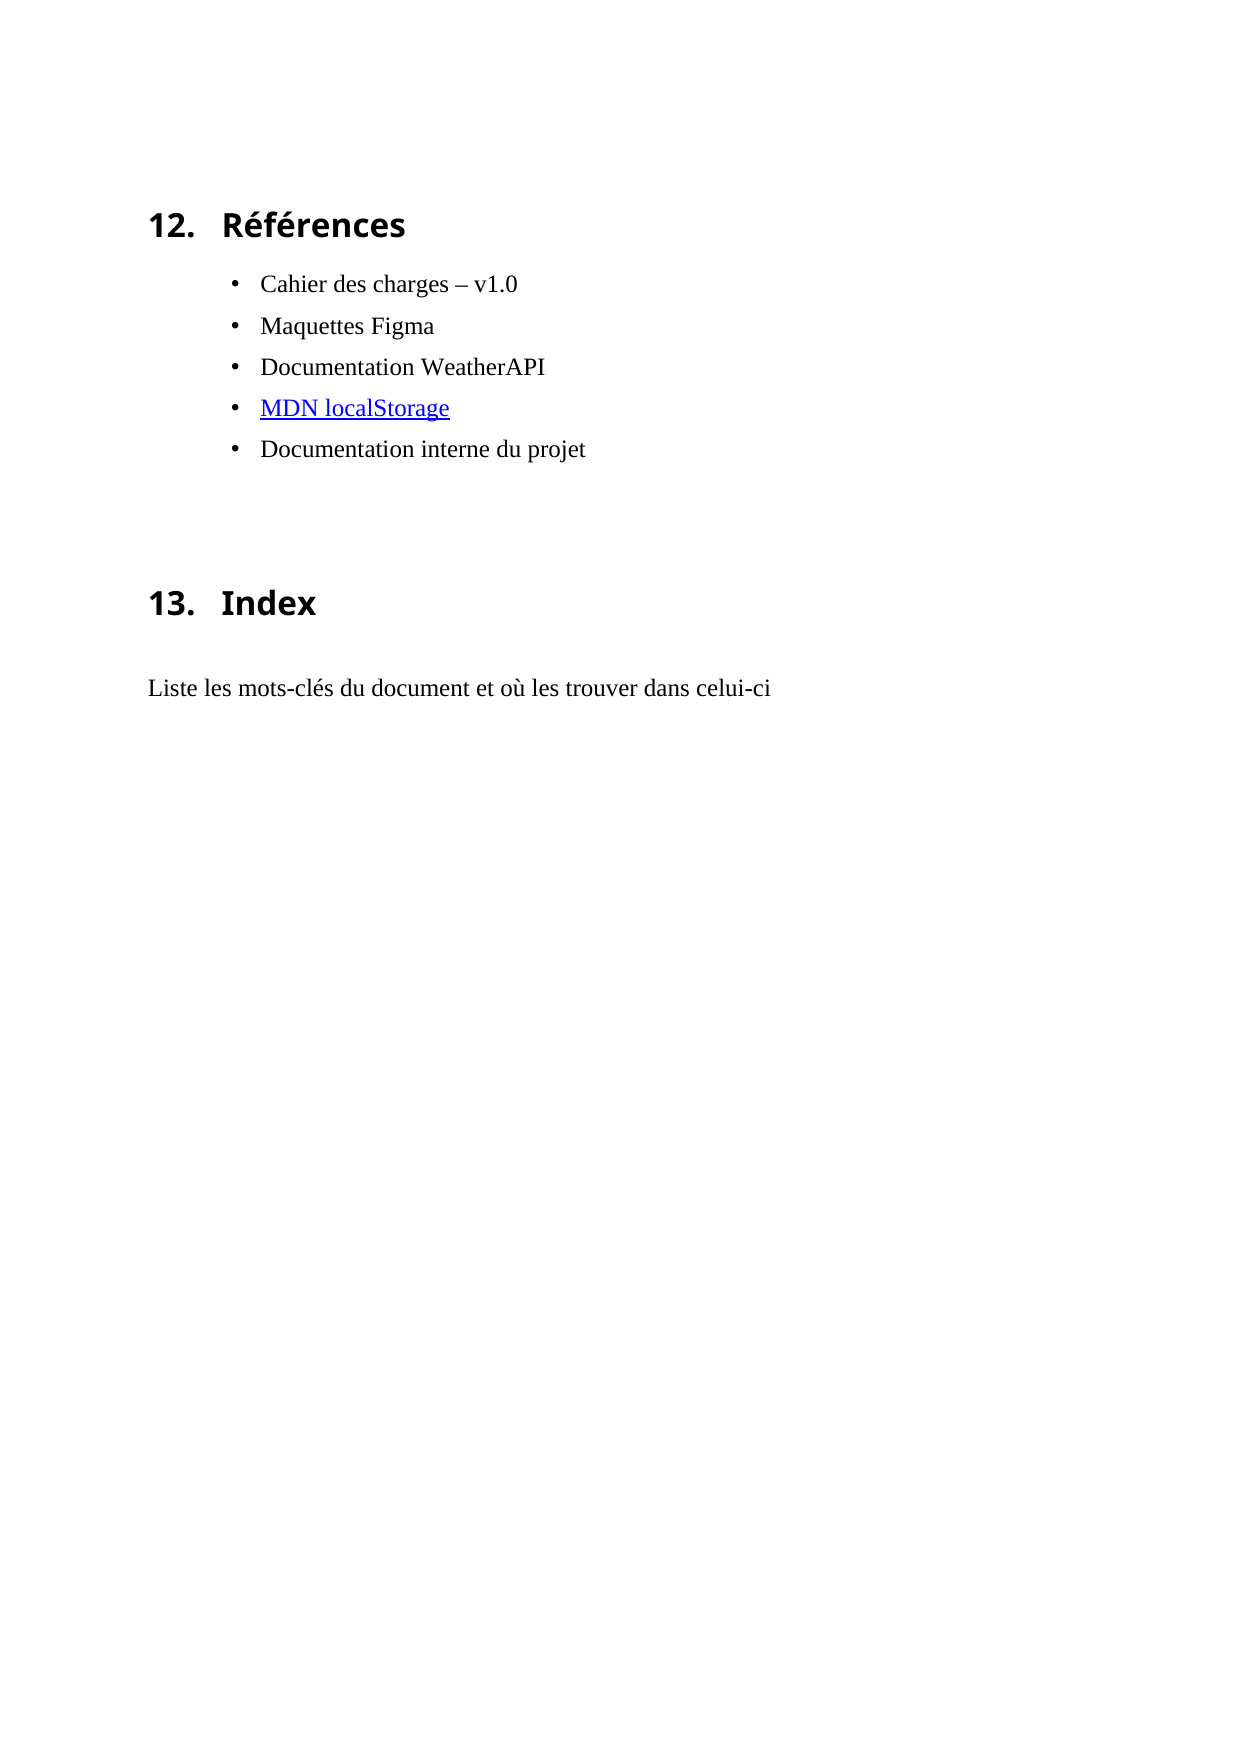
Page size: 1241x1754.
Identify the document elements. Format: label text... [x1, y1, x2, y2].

list Cahier des charges – v1.0 [193, 269, 1092, 298]
subtitle Index [148, 579, 1092, 625]
subtitle Références [148, 201, 1092, 247]
list Documentation WeatherAPI [193, 352, 1092, 381]
text Liste les mots-clés du document et où les trouver dans celui-ci [148, 673, 1092, 701]
list Maquettes Figma [193, 311, 1092, 339]
list MDN localStorage [193, 393, 1092, 422]
list Documentation interne du projet [193, 434, 1092, 463]
